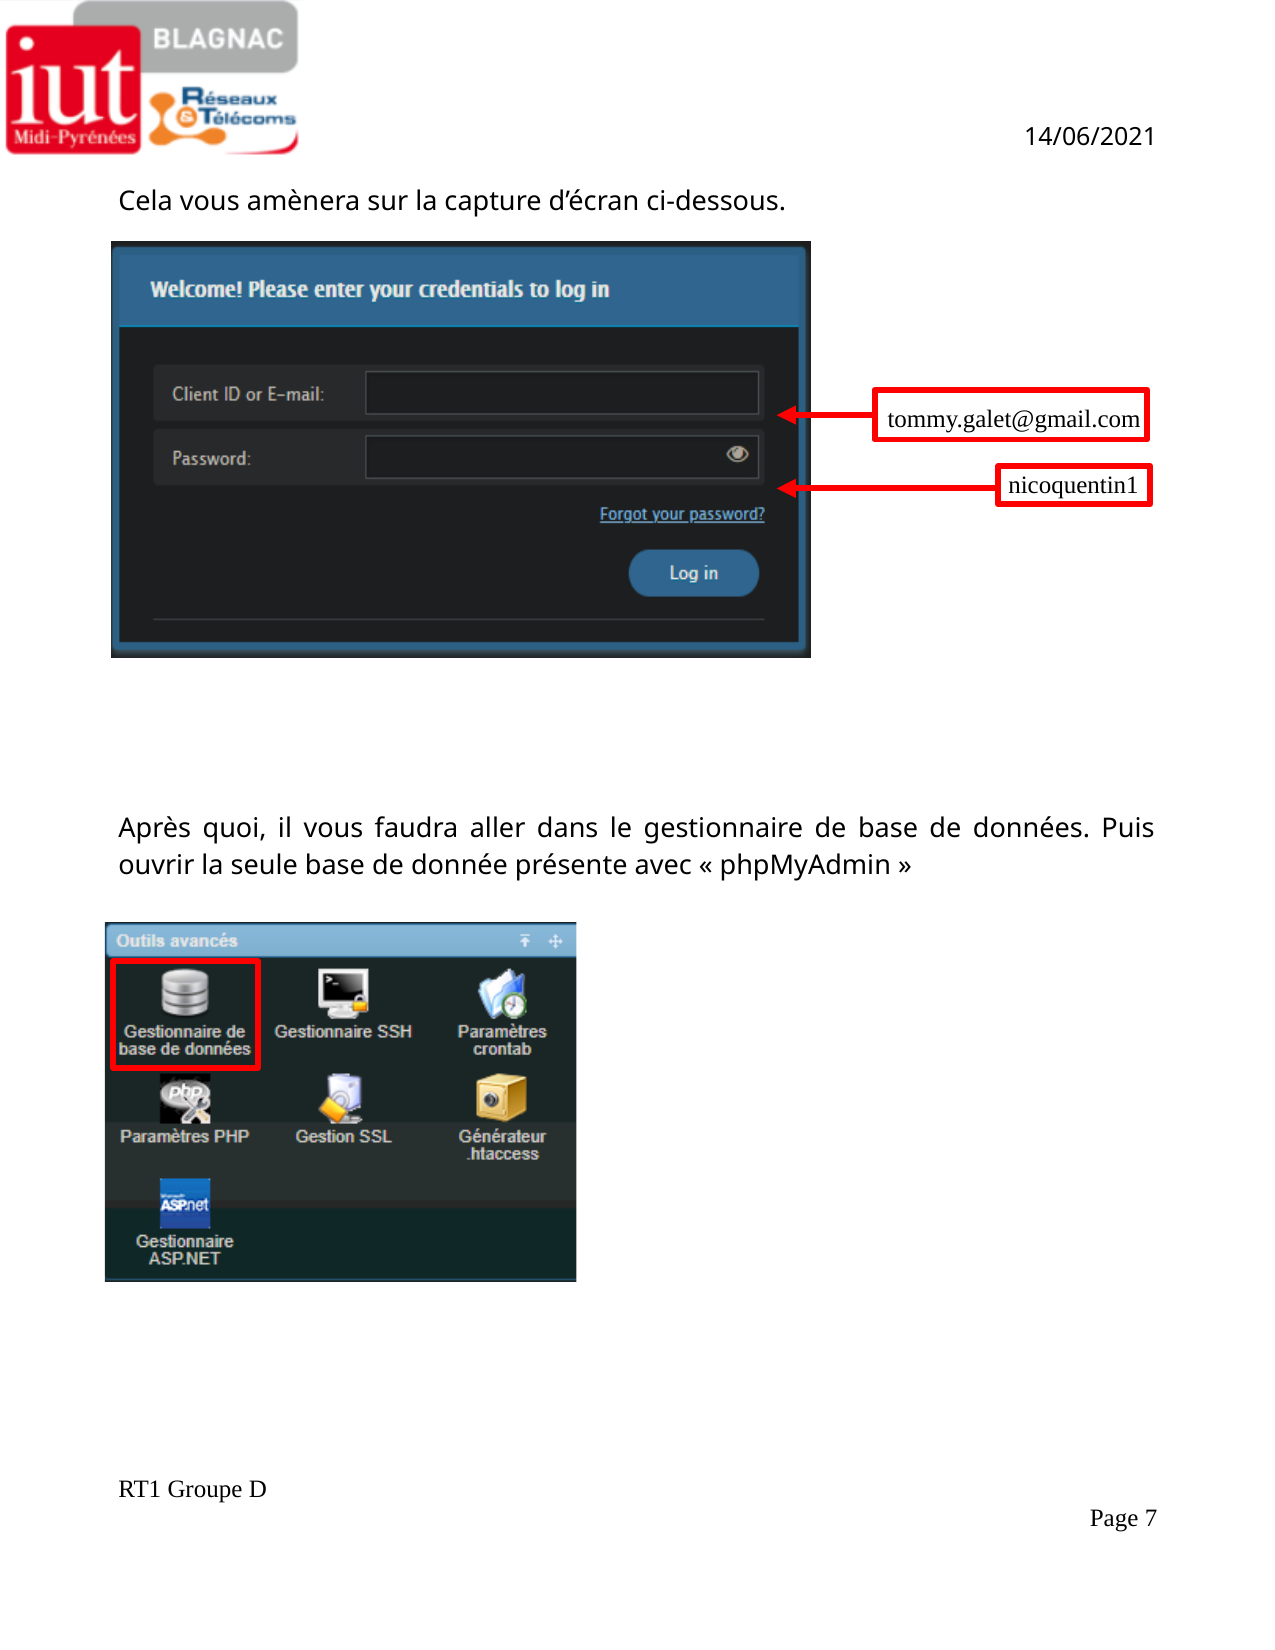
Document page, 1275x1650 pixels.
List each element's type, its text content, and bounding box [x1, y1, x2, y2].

picture [0, 0, 305, 161]
text Après quoi, il vous faudra aller dans le gestionnaire de base de données. Puis ouvrir la seule base de donnée présente avec « phpMyAdmin » [118, 808, 1157, 882]
picture [111, 241, 811, 658]
picture [104, 922, 577, 1282]
text Cela vous amènera sur la capture d’écran ci-dessous. [118, 182, 1157, 218]
